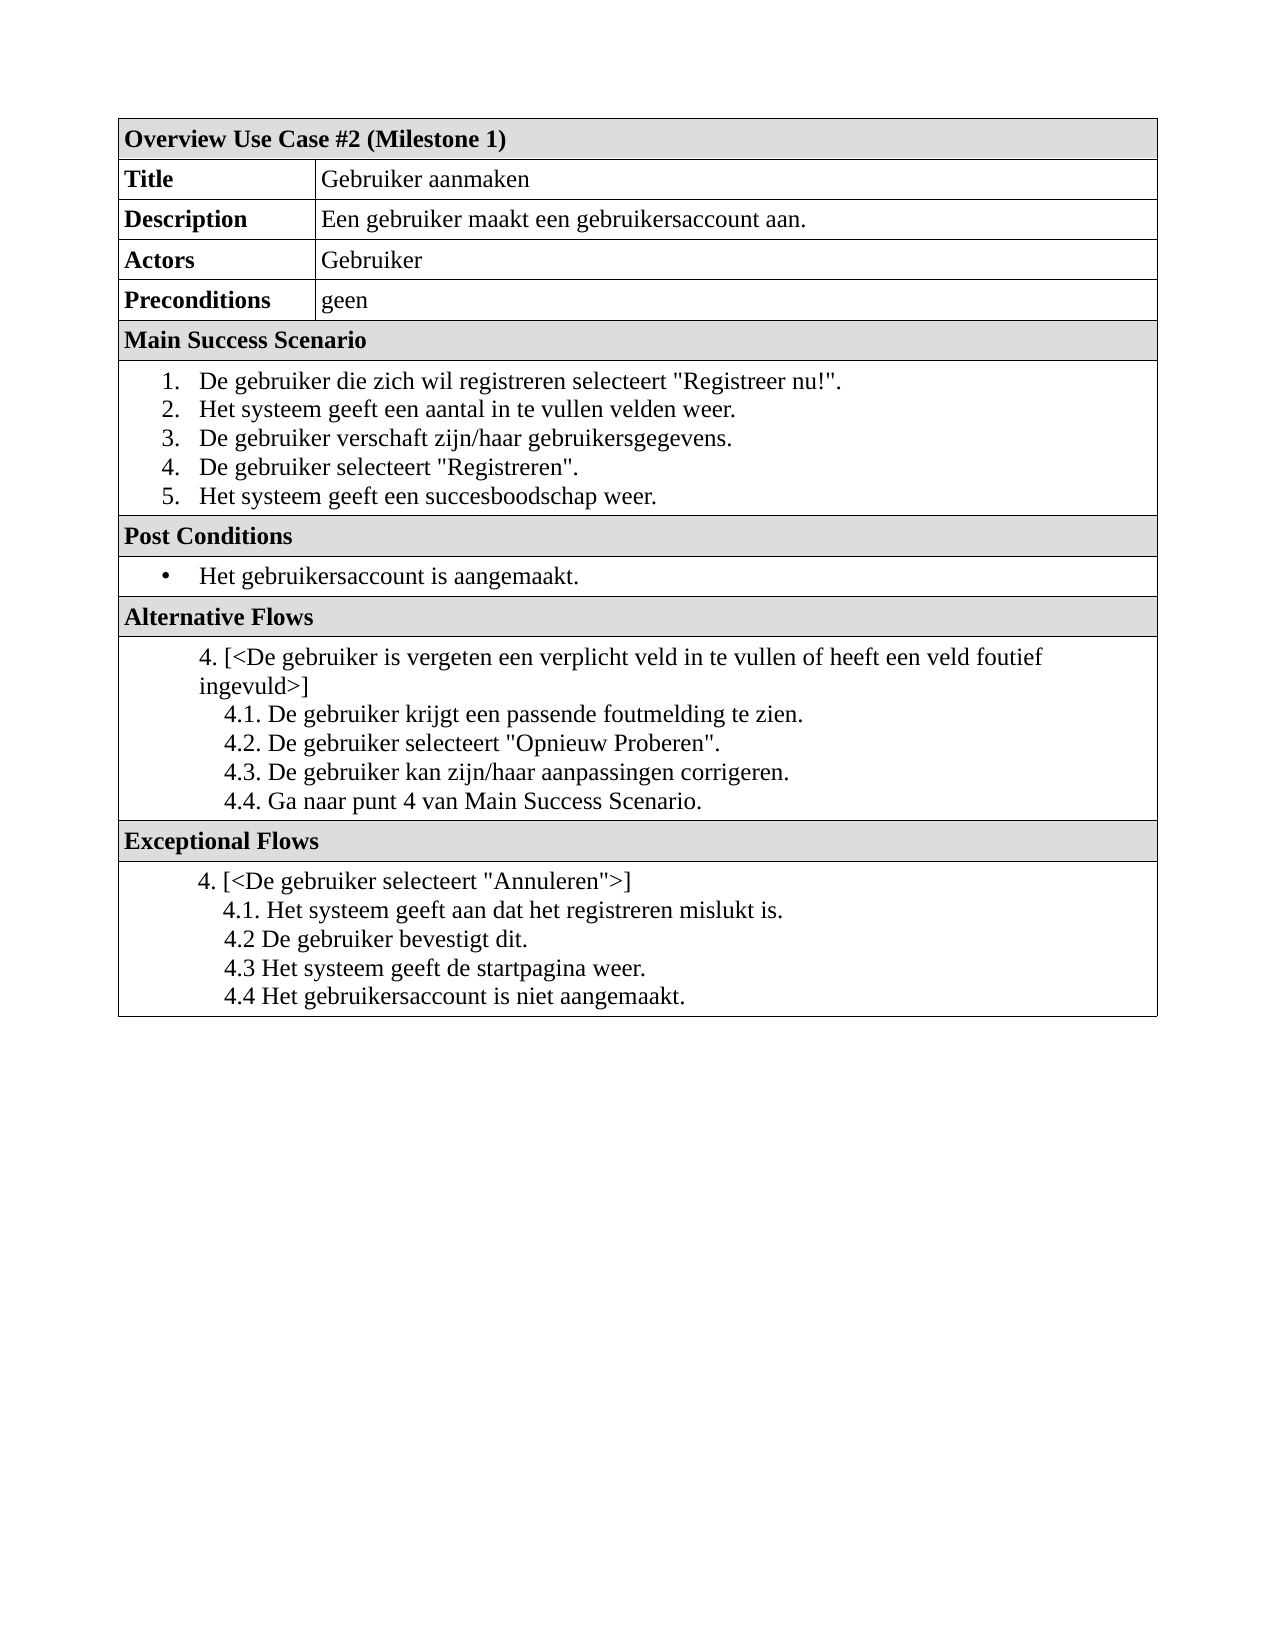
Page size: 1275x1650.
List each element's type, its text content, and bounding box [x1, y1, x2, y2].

table_cell Title [119, 160, 315, 199]
table_cell Post Conditions [119, 516, 1157, 556]
table_cell Main Success Scenario [119, 321, 1157, 360]
table_cell Actors [119, 240, 315, 279]
table_cell Het gebruikersaccount is aangemaakt. [119, 557, 1157, 596]
table_cell Preconditions [119, 280, 315, 320]
table_cell geen [316, 280, 1157, 320]
table_cell Gebruiker aanmaken [316, 160, 1157, 199]
table_cell 4. [<De gebruiker selecteert "Annuleren">] 4.1. Het systeem geeft aan dat het registreren mislukt is. 4.2 De gebruiker bevestigt dit. 4.3 Het systeem geeft de startpagina weer. 4.4 Het gebruikersaccount is niet aangemaakt. [119, 862, 1157, 1016]
table_cell Gebruiker [316, 240, 1157, 279]
table_cell Description [119, 200, 315, 239]
table_cell Exceptional Flows [119, 821, 1157, 861]
table_cell De gebruiker die zich wil registreren selecteert "Registreer nu!". Het systeem geeft een aantal in te vullen velden weer. De gebruiker verschaft zijn/haar gebruikersgegevens. De gebruiker selecteert "Registreren". Het systeem geeft een succesboodschap weer. [119, 361, 1157, 515]
table_cell Een gebruiker maakt een gebruikersaccount aan. [316, 200, 1157, 239]
table_cell Alternative Flows [119, 597, 1157, 636]
table_cell 4. [<De gebruiker is vergeten een verplicht veld in te vullen of heeft een veld foutief ingevuld>] 4.1. De gebruiker krijgt een passende foutmelding te zien. 4.2. De gebruiker selecteert "Opnieuw Proberen". 4.3. De gebruiker kan zijn/haar aanpassingen corrigeren. 4.4. Ga naar punt 4 van Main Success Scenario. [119, 637, 1157, 820]
table_header Overview Use Case #2 (Milestone 1) [119, 119, 1157, 158]
